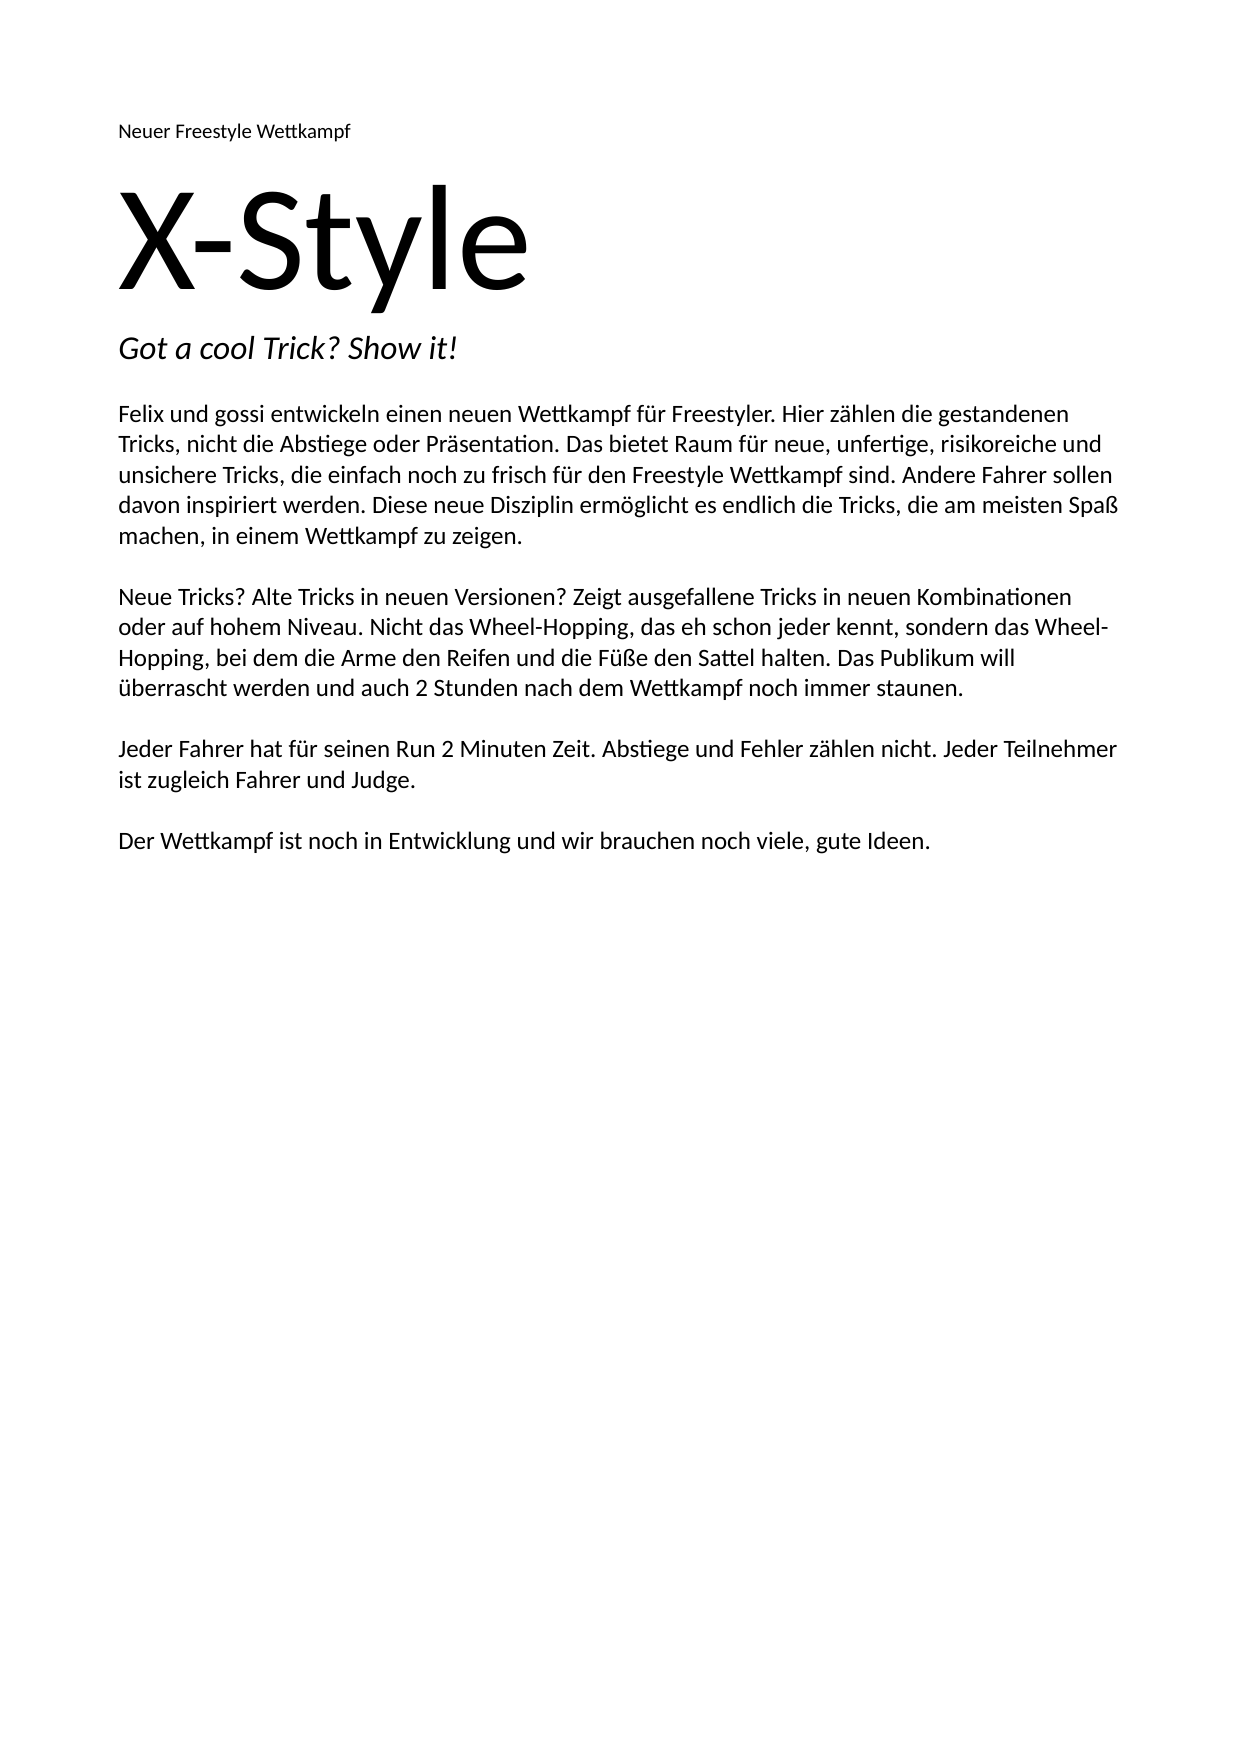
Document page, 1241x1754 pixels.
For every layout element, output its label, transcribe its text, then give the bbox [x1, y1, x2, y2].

text Neuer Freestyle Wettkampf [118, 118, 1122, 143]
text Jeder Fahrer hat für seinen Run 2 Minuten Zeit. Abstiege und Fehler zählen nicht. Jeder Teilnehmer ist zugleich Fahrer und Judge. [118, 734, 1122, 795]
text X-Style [118, 143, 1122, 327]
text Got a cool Trick? Show it! [118, 327, 1122, 367]
text Felix und gossi entwickeln einen neuen Wettkampf für Freestyler. Hier zählen die gestandenen Tricks, nicht die Abstiege oder Präsentation. Das bietet Raum für neue, unfertige, risikoreiche und unsichere Tricks, die einfach noch zu frisch für den Freestyle Wettkampf sind. Andere Fahrer sollen davon inspiriert werden. Diese neue Disziplin ermöglicht es endlich die Tricks, die am meisten Spaß machen, in einem Wettkampf zu zeigen. [118, 398, 1122, 551]
text Neue Tricks? Alte Tricks in neuen Versionen? Zeigt ausgefallene Tricks in neuen Kombinationen oder auf hohem Niveau. Nicht das Wheel-Hopping, das eh schon jeder kennt, sondern das Wheel-Hopping, bei dem die Arme den Reifen und die Füße den Sattel halten. Das Publikum will überrascht werden und auch 2 Stunden nach dem Wettkampf noch immer staunen. [118, 581, 1122, 703]
text Der Wettkampf ist noch in Entwicklung und wir brauchen noch viele, gute Ideen. [118, 795, 1122, 884]
